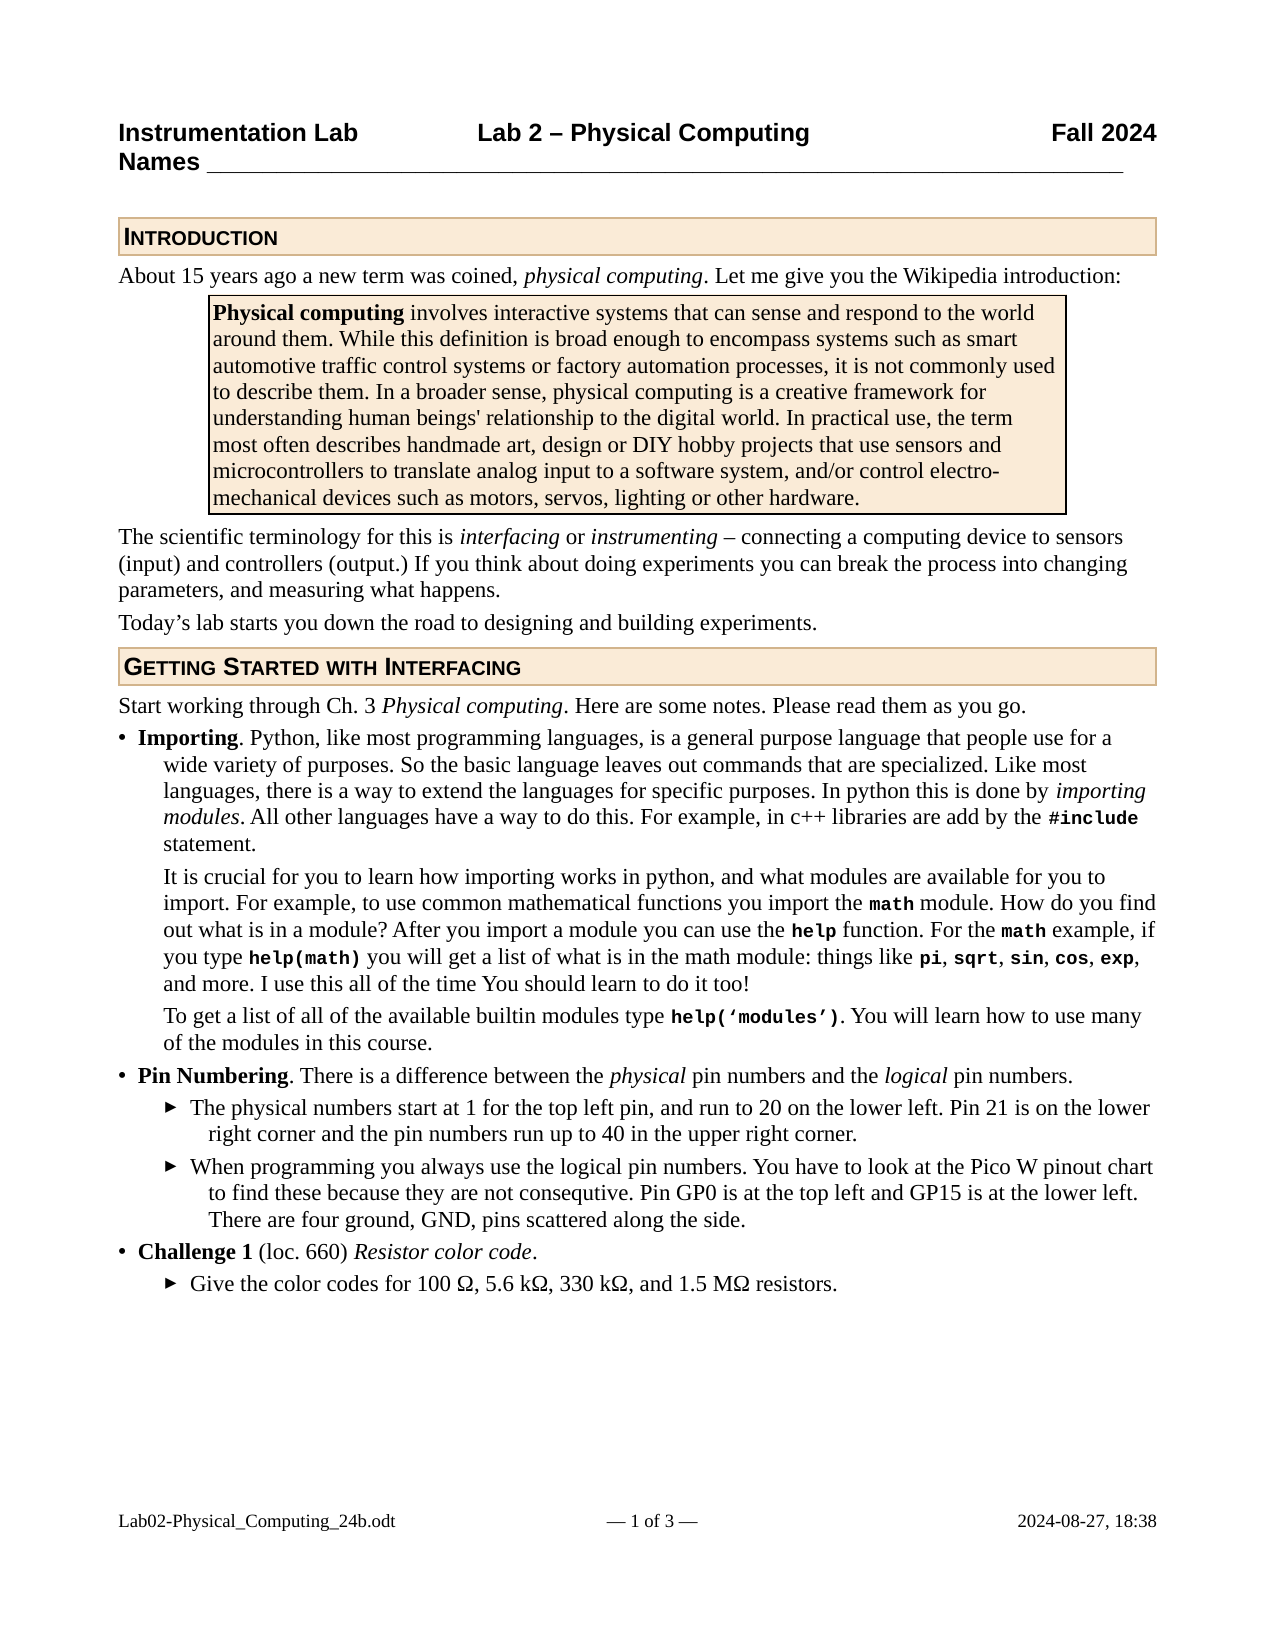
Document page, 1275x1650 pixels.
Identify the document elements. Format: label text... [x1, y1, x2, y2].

subtitle Getting Started with Interfacing [120, 649, 1155, 684]
text Start working through Ch. 3 Physical computing. Here are some notes. Please read them as you go. [118, 692, 1157, 718]
text Physical computing involves interactive systems that can sense and respond to the world around them. While this definition is broad enough to encompass systems such as smart automotive traffic control systems or factory automation processes, it is not commonly used to describe them. In a broader sense, physical computing is a creative framework for understanding human beings' relationship to the digital world. In practical use, the term most often describes handmade art, design or DIY hobby projects that use sensors and microcontrollers to translate analog input to a software system, and/or control electro-mechanical devices such as motors, servos, lighting or other hardware. [210, 296, 1065, 513]
list The physical numbers start at 1 for the top left pin, and run to 20 on the lower left. Pin 21 is on the lower right corner and the pin numbers run up to 40 in the upper right corner. [163, 1094, 1157, 1147]
subtitle Introduction [120, 219, 1155, 254]
list Give the color codes for 100 Ω, 5.6 kΩ, 330 kΩ, and 1.5 MΩ resistors. [163, 1270, 1157, 1297]
list Pin Numbering. There is a difference between the physical pin numbers and the logical pin numbers. [118, 1062, 1157, 1088]
text Today’s lab starts you down the road to designing and building experiments. [118, 608, 1157, 635]
text About 15 years ago a new term was coined, physical computing. Let me give you the Wikipedia introduction: [118, 262, 1157, 288]
list Challenge 1 (loc. 660) Resistor color code. [118, 1238, 1157, 1264]
list When programming you always use the logical pin numbers. You have to look at the Pico W pinout chart to find these because they are not consequtive. Pin GP0 is at the top left and GP15 is at the lower left. There are four ground, GND, pins scattered along the side. [163, 1153, 1157, 1232]
text The scientific terminology for this is interfacing or instrumenting – connecting a computing device to sensors (input) and controllers (output.) If you think about doing experiments you can break the process into changing parameters, and measuring what happens. [118, 523, 1157, 602]
list It is crucial for you to learn how importing works in python, and what modules are available for you to import. For example, to use common mathematical functions you import the math module. How do you find out what is in a module? After you import a module you can use the help function. For the math example, if you type help(math) you will get a list of what is in the math module: things like pi, sqrt, sin, cos, exp, and more. I use this all of the time You should learn to do it too! [118, 863, 1157, 996]
list To get a list of all of the available builtin modules type help(‘modules’). You will learn how to use many of the modules in this course. [118, 1002, 1157, 1056]
list Importing. Python, like most programming languages, is a general purpose language that people use for a wide variety of purposes. So the basic language leaves out commands that are specialized. Like most languages, there is a way to extend the languages for specific purposes. In python this is done by importing modules. All other languages have a way to do this. For example, in c++ libraries are add by the #include statement. [118, 724, 1157, 857]
